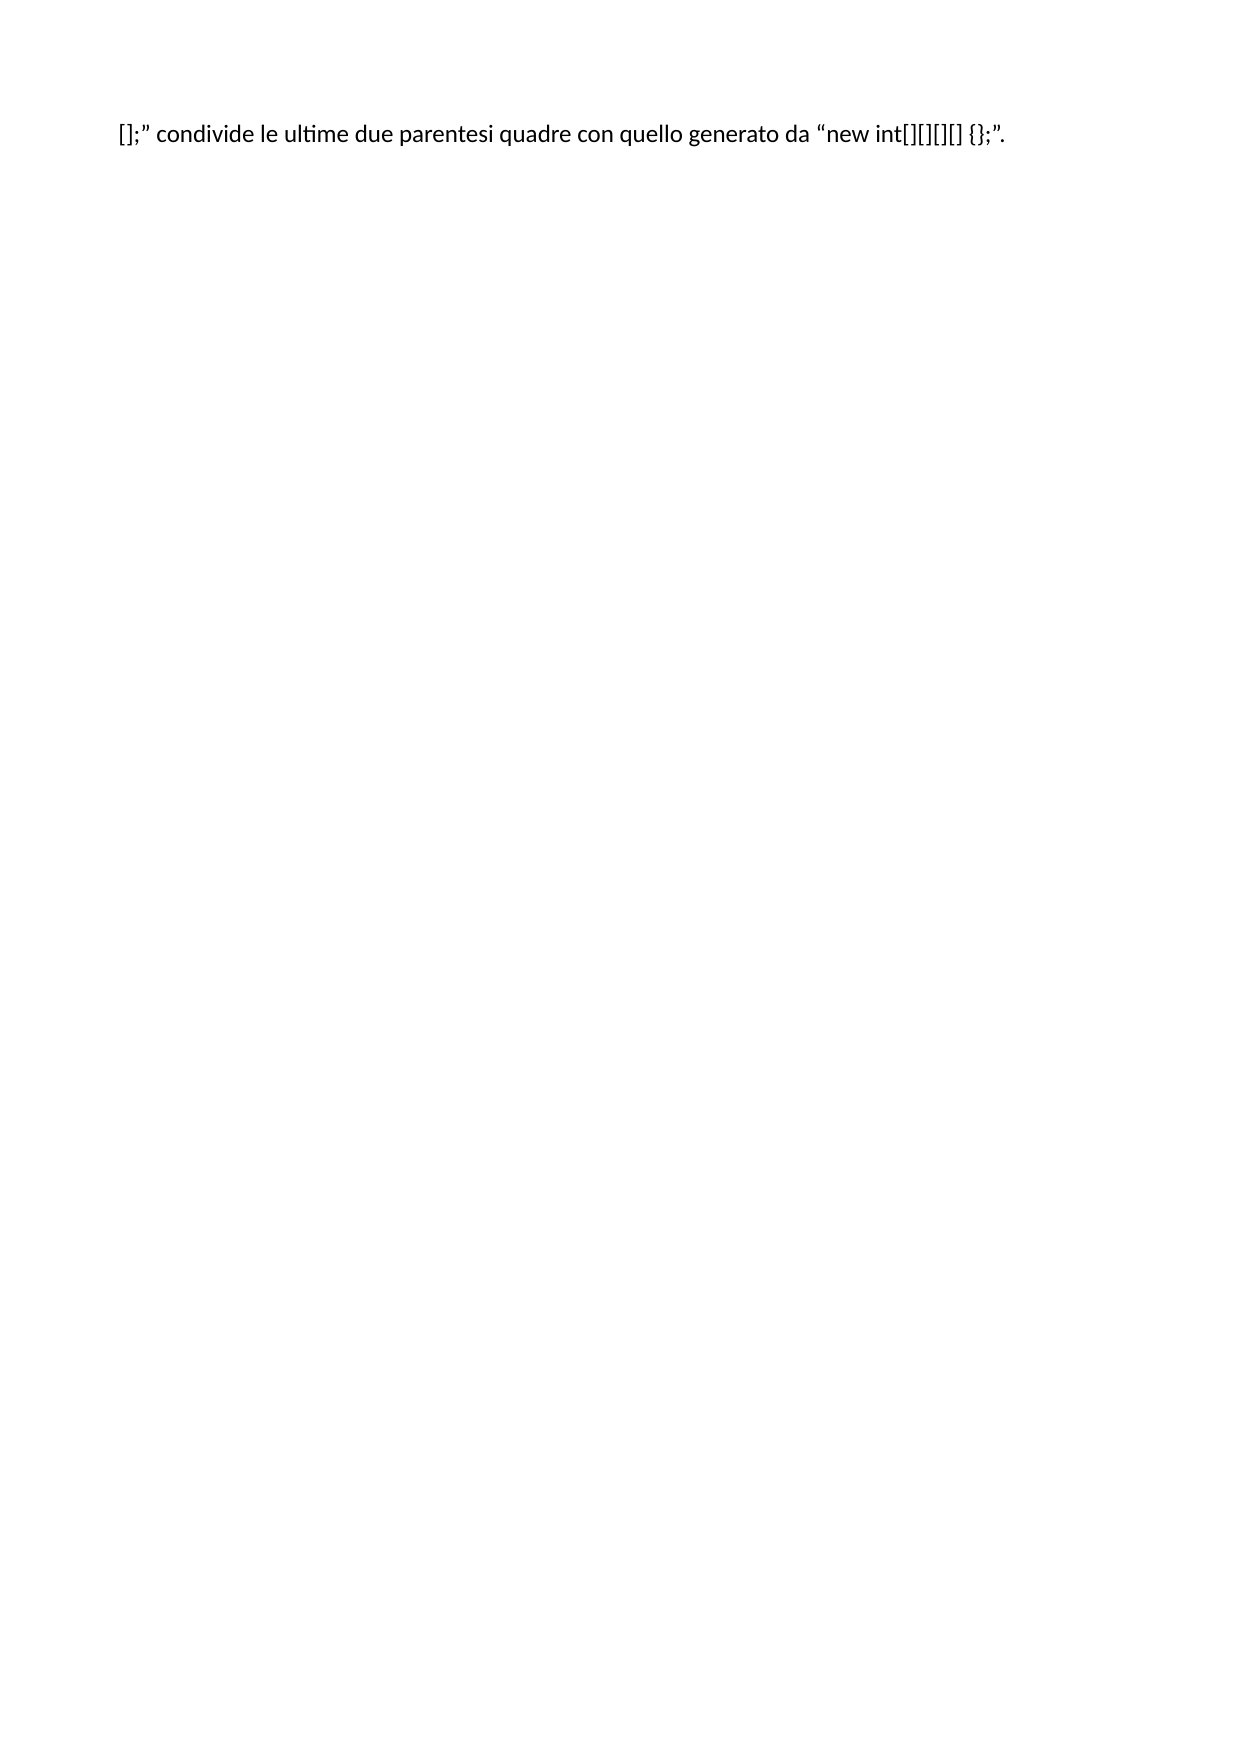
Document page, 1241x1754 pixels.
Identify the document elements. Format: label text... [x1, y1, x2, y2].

text [];” condivide le ultime due parentesi quadre con quello generato da “new int[][][][] {};”. [118, 118, 1123, 149]
